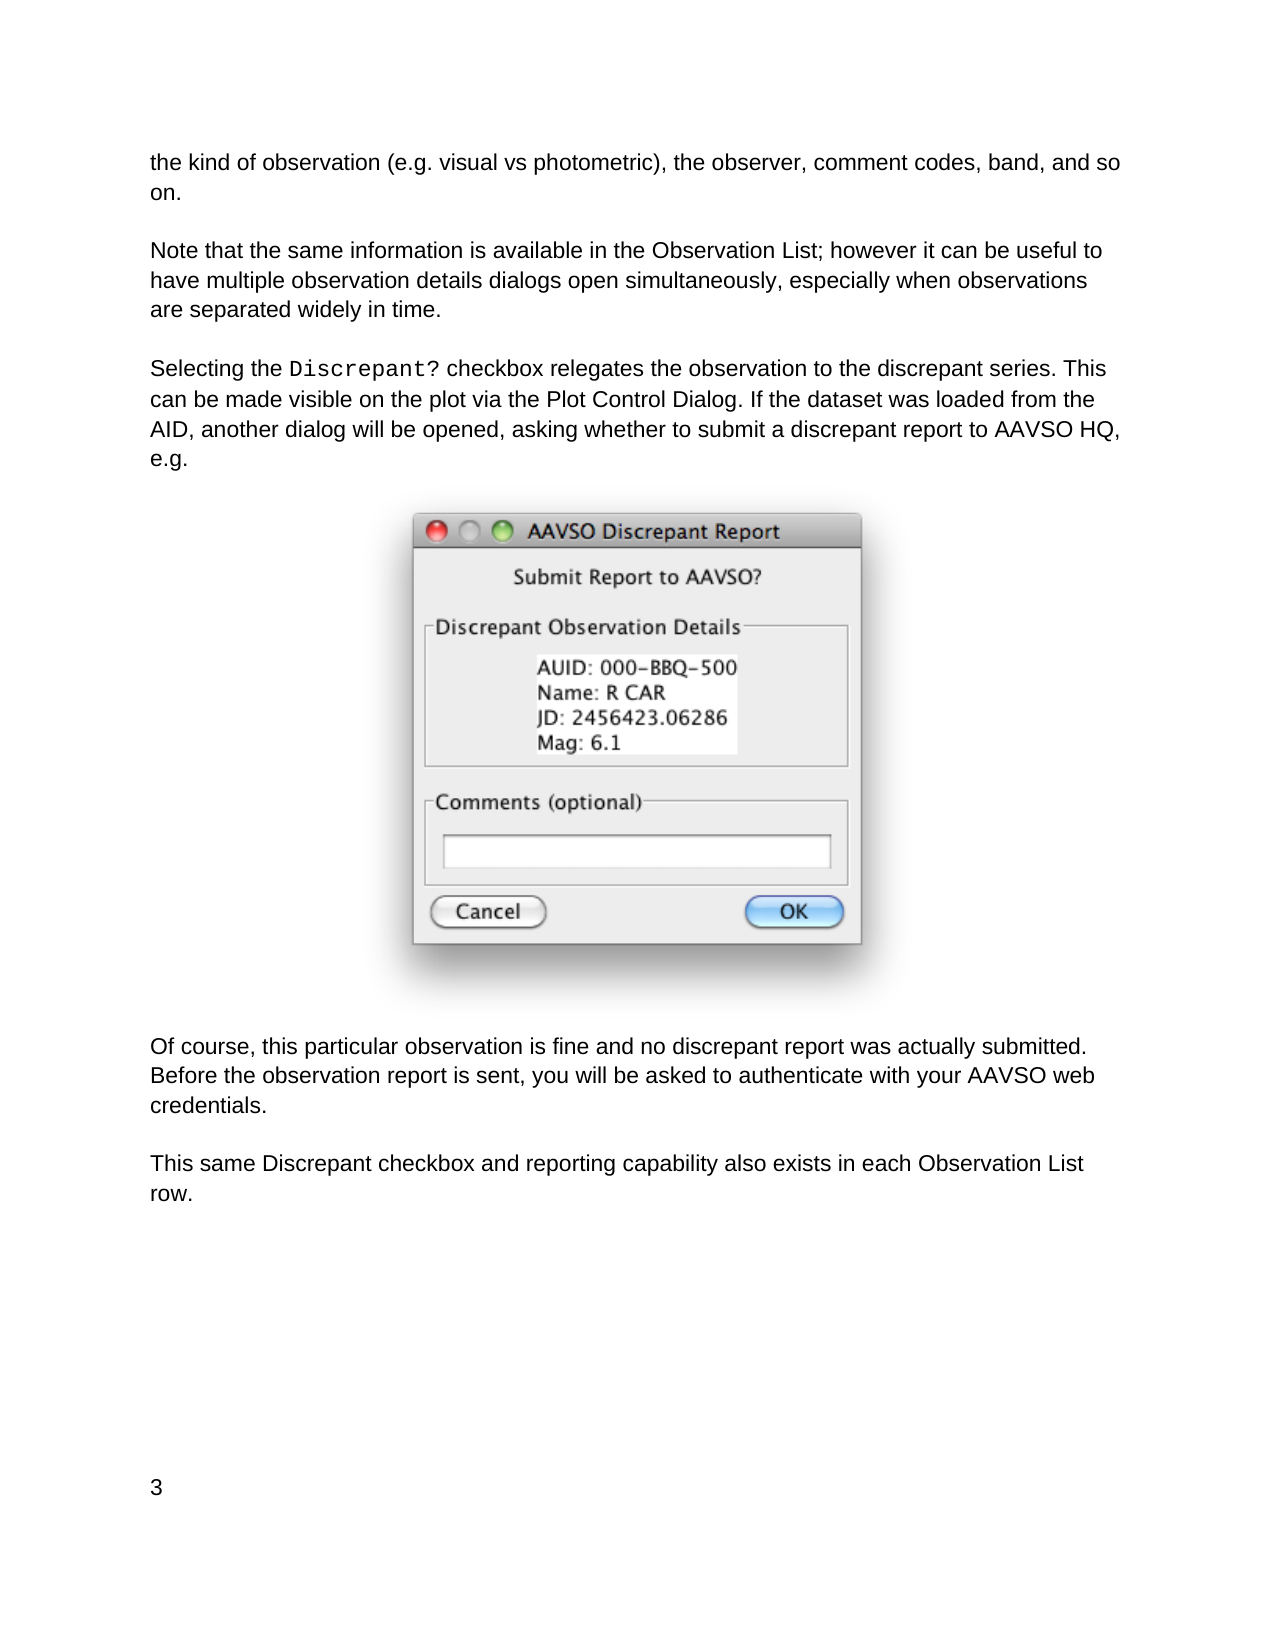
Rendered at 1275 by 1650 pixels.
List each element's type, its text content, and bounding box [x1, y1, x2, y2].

text Selecting the Discrepant? checkbox relegates the observation to the discrepant series. This can be made visible on the plot via the Plot Control Dialog. If the dataset was loaded from the AID, another dialog will be opened, asking whether to submit a discrepant report to AAVSO HQ, e.g. [150, 356, 1125, 471]
text This same Discrepant checkbox and reporting capability also exists in each Observation List row. [150, 1151, 1125, 1206]
text the kind of observation (e.g. visual vs photometric), the observer, comment codes, band, and so on. [150, 150, 1125, 205]
picture [351, 475, 924, 1030]
text Note that the same information is available in the Observation List; however it can be useful to have multiple observation details dialogs open simultaneously, especially when observations are separated widely in time. [150, 238, 1125, 322]
text Of course, this particular observation is fine and no discrepant report was actually submitted. Before the observation report is sent, you will be asked to authenticate with your AAVSO web credentials. [150, 1033, 1125, 1118]
